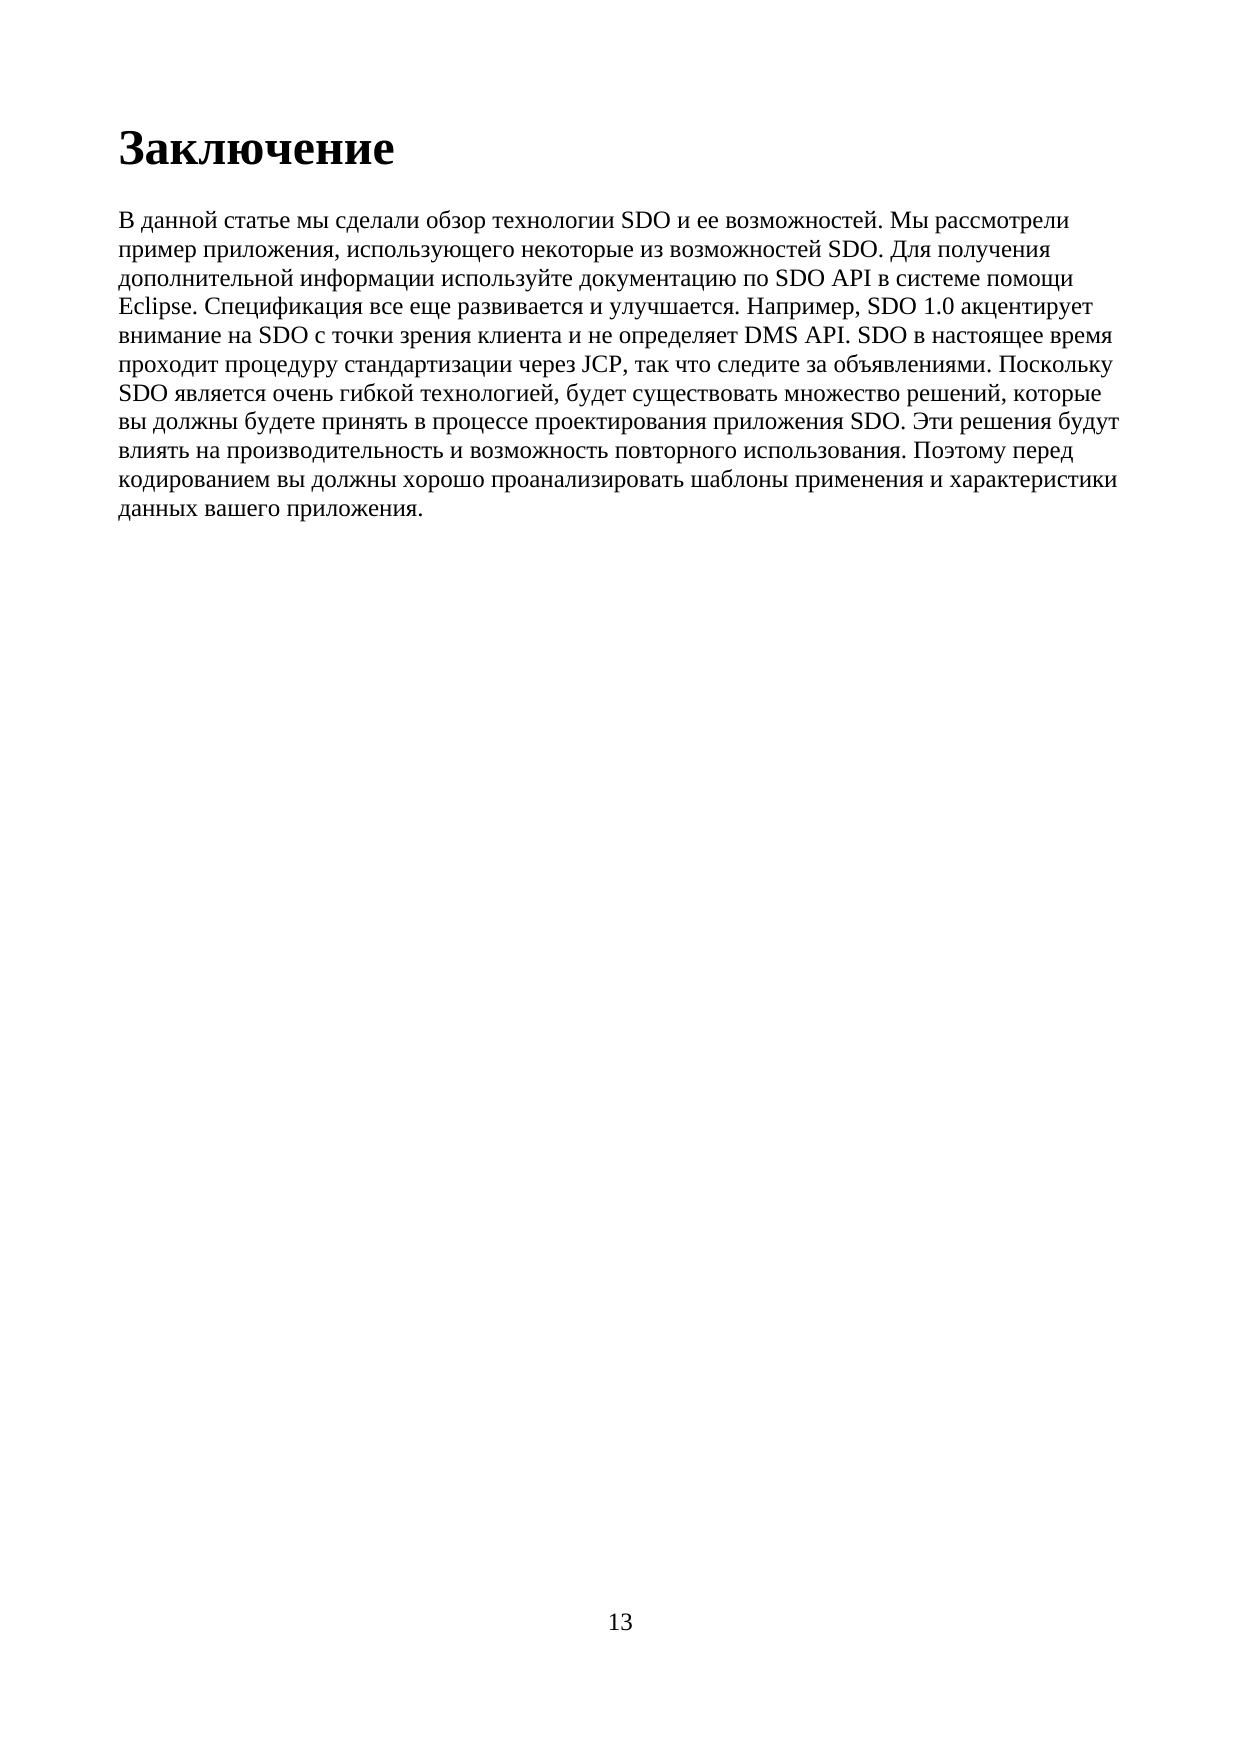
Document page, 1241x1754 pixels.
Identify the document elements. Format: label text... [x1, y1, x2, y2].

text В данной статье мы сделали обзор технологии SDO и ее возможностей. Мы рассмотрели пример приложения, использующего некоторые из возможностей SDO. Для получения дополнительной информации используйте документацию по SDO API в системе помощи Eclipse. Спецификация все еще развивается и улучшается. Например, SDO 1.0 акцентирует внимание на SDO с точки зрения клиента и не определяет DMS API. SDO в настоящее время проходит процедуру стандартизации через JCP, так что следите за объявлениями. Поскольку SDO является очень гибкой технологией, будет существовать множество решений, которые вы должны будете принять в процессе проектирования приложения SDO. Эти решения будут влиять на производительность и возможность повторного использования. Поэтому перед кодированием вы должны хорошо проанализировать шаблоны применения и характеристики данных вашего приложения. [118, 205, 1122, 521]
subtitle Заключение [118, 118, 1122, 176]
